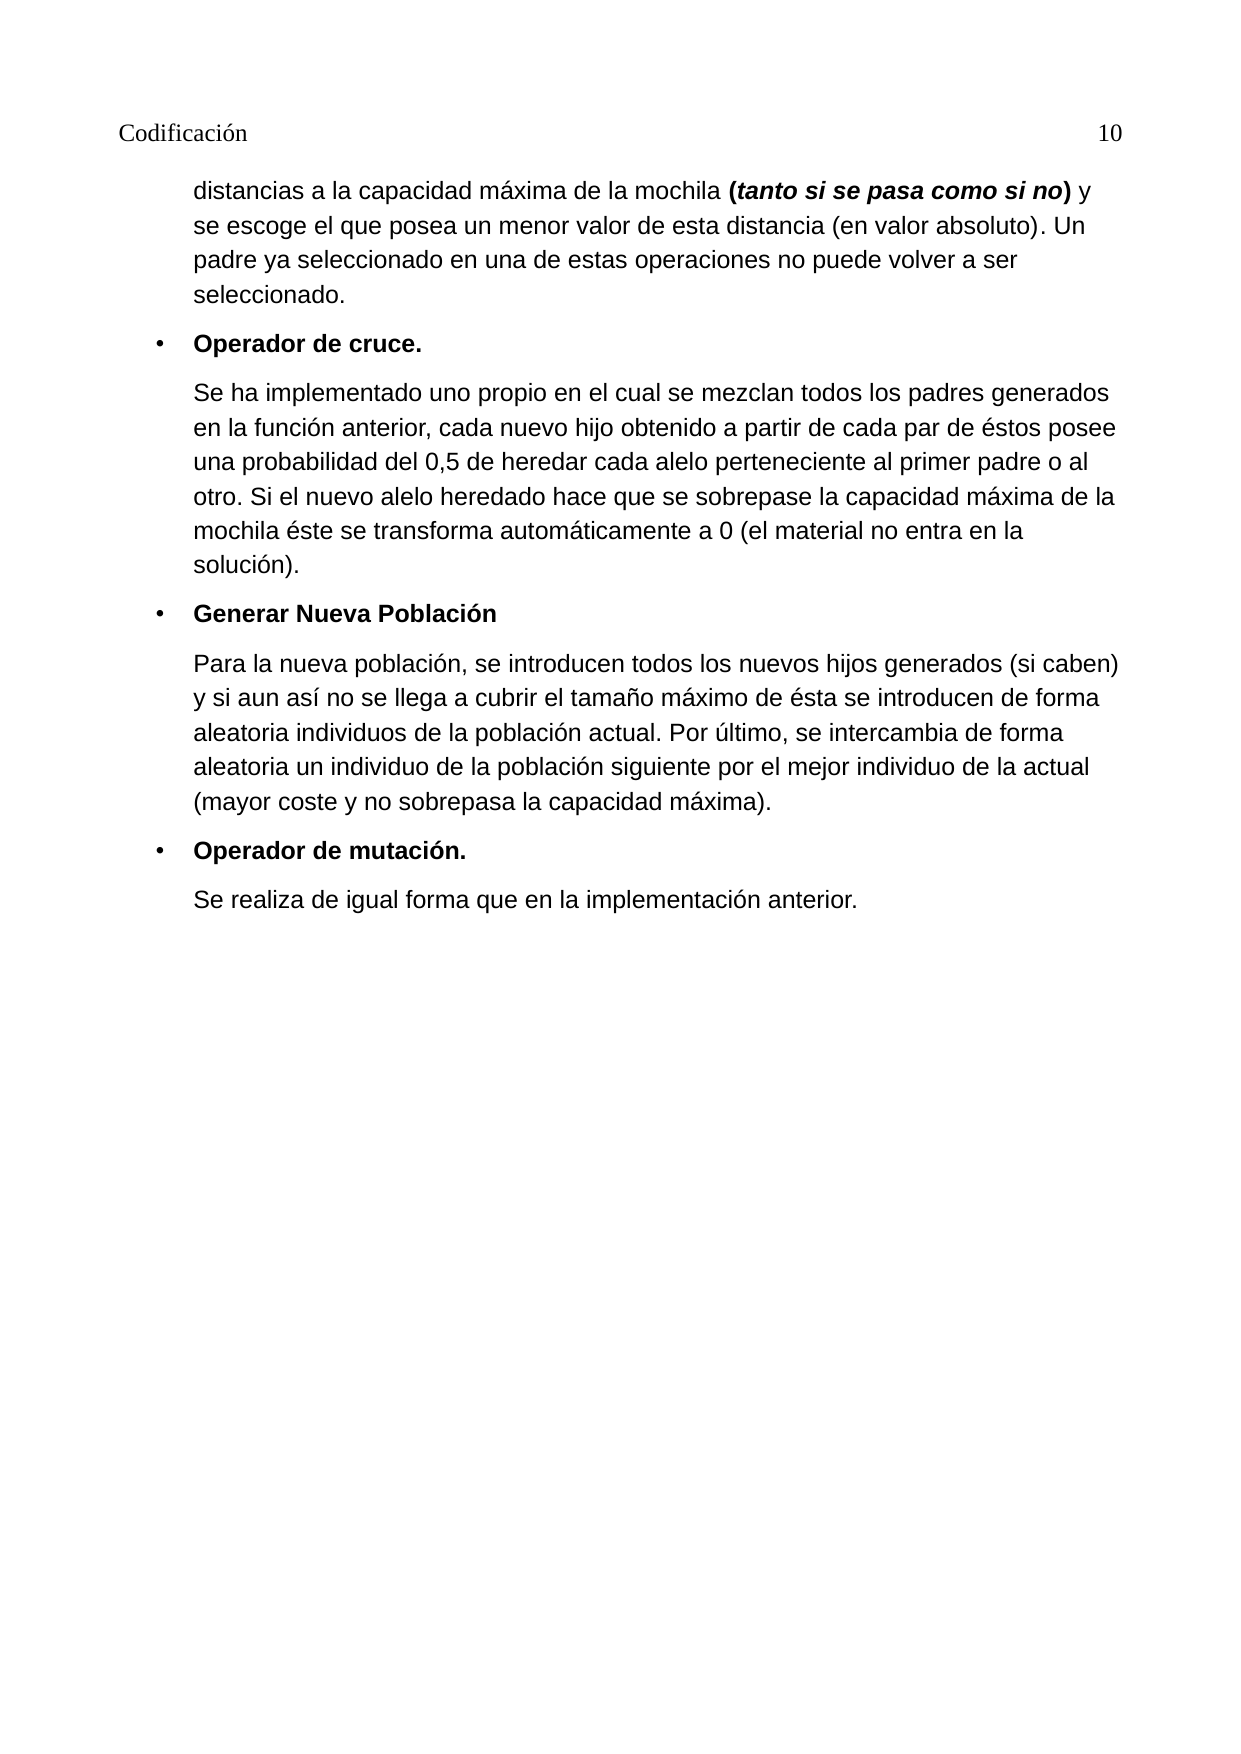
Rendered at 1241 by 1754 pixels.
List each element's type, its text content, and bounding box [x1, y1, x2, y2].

list Generar Nueva Población [156, 599, 1122, 628]
list Operador de mutación. [156, 836, 1122, 864]
list Para la nueva población, se introducen todos los nuevos hijos generados (si caben) y si aun así no se llega a cubrir el tamaño máximo de ésta se introducen de forma aleatoria individuos de la población actual. Por último, se intercambia de forma aleatoria un individuo de la población siguiente por el mejor individuo de la actual (mayor coste y no sobrepasa la capacidad máxima). [156, 649, 1122, 815]
list distancias a la capacidad máxima de la mochila (tanto si se pasa como si no) y se escoge el que posea un menor valor de esta distancia (en valor absoluto). Un padre ya seleccionado en una de estas operaciones no puede volver a ser seleccionado. [156, 176, 1122, 308]
list Se realiza de igual forma que en la implementación anterior. [156, 885, 1122, 913]
list Se ha implementado uno propio en el cual se mezclan todos los padres generados en la función anterior, cada nuevo hijo obtenido a partir de cada par de éstos posee una probabilidad del 0,5 de heredar cada alelo perteneciente al primer padre o al otro. Si el nuevo alelo heredado hace que se sobrepase la capacidad máxima de la mochila éste se transforma automáticamente a 0 (el material no entra en la solución). [156, 378, 1122, 579]
list Operador de cruce. [156, 329, 1122, 358]
